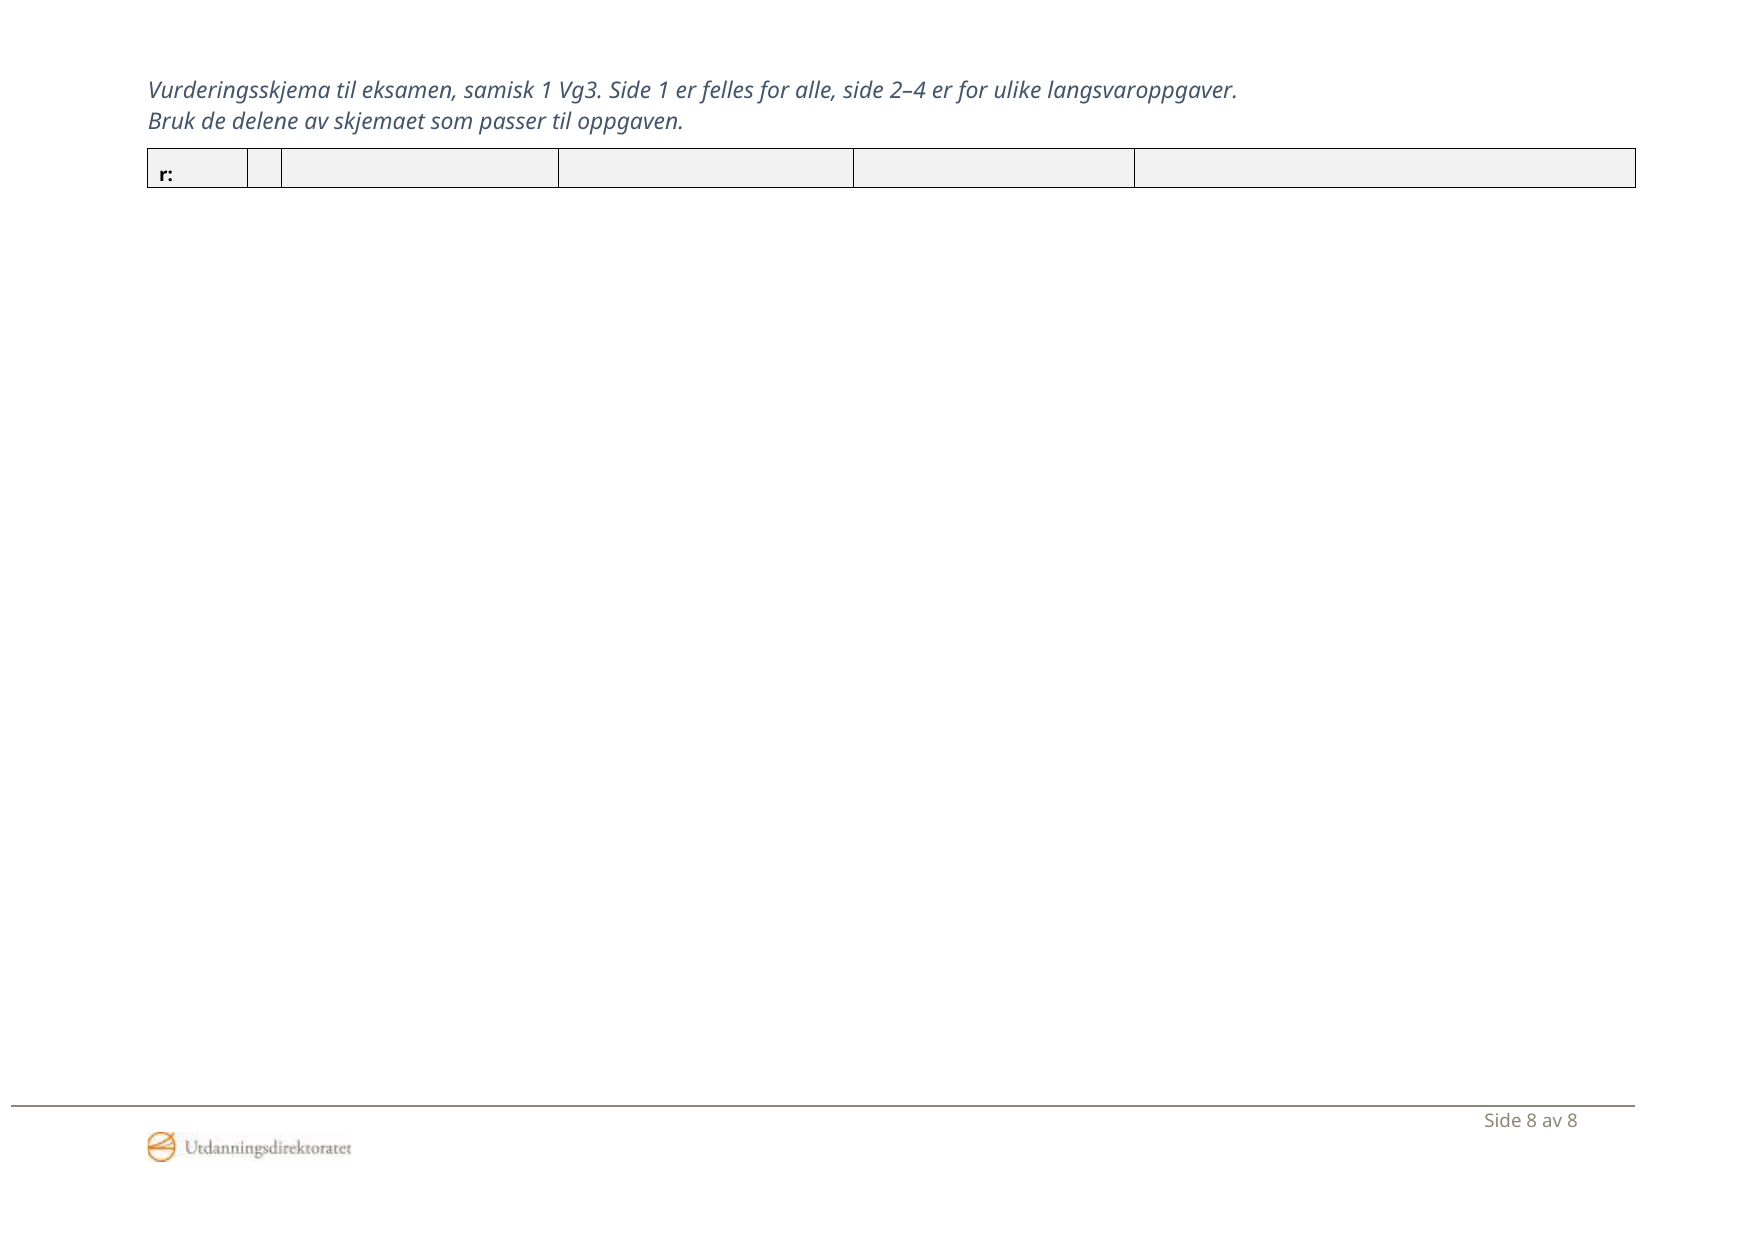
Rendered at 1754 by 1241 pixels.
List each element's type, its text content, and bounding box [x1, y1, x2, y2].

table_cell [1135, 149, 1635, 187]
picture [147, 1132, 352, 1162]
table_cell [248, 149, 281, 187]
table_cell [559, 149, 853, 187]
table_cell r: [148, 149, 247, 187]
table_cell [854, 149, 1134, 187]
table_cell [282, 149, 558, 187]
